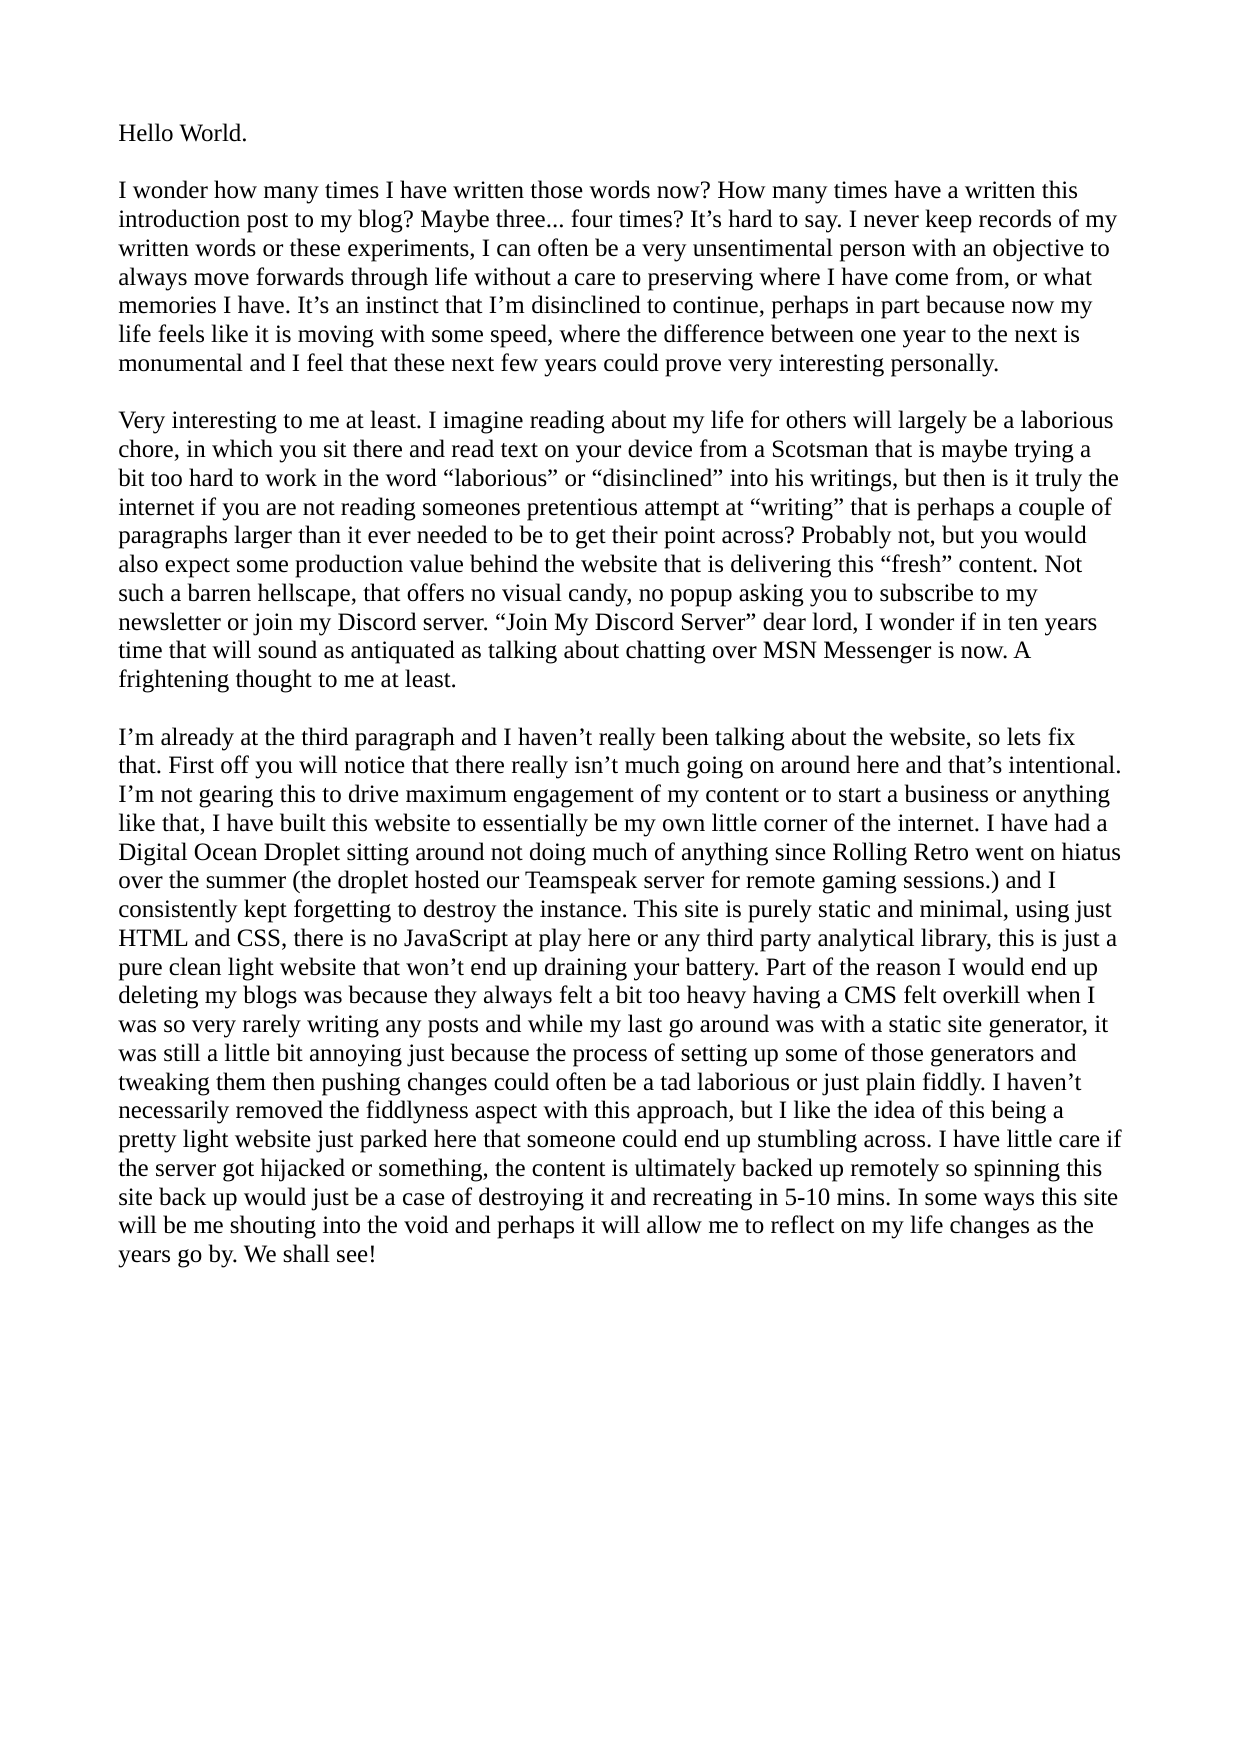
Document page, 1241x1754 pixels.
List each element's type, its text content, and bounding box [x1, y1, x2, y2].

text Very interesting to me at least. I imagine reading about my life for others will largely be a laborious chore, in which you sit there and read text on your device from a Scotsman that is maybe trying a bit too hard to work in the word “laborious” or “disinclined” into his writings, but then is it truly the [118, 406, 1122, 492]
text internet if you are not reading someones pretentious attempt at “writing” that is perhaps a couple of paragraphs larger than it ever needed to be to get their point across? Probably not, but you would also expect some production value behind the website that is delivering this “fresh” content. Not [118, 492, 1122, 578]
text I’m already at the third paragraph and I haven’t really been talking about the website, so lets fix that. First off you will notice that there really isn’t much going on around here and that’s intentional. I’m not gearing this to drive maximum engagement of my content or to start a business or anything like that, I have built this website to essentially be my own little corner of the internet. I have had a Digital Ocean Droplet sitting around not doing much of anything since Rolling Retro went on hiatus over the summer (the droplet hosted our Teamspeak server for remote gaming sessions.) and I consistently kept forgetting to destroy the instance. This site is purely static and minimal, using just HTML and CSS, there is no JavaScript at play here or any third party analytical library, this is just a pure clean light website that won’t end up draining your battery. Part of the reason I would end up deleting my blogs was because they always felt a bit too heavy having a CMS felt overkill when I was so very rarely writing any posts and while my last go around was with a static site generator, it was still a little bit annoying just because the process of setting up some of those generators and tweaking them then pushing changes could often be a tad laborious or just plain fiddly. I haven’t necessarily removed the fiddlyness aspect with this approach, but I like the idea of this being a pretty light website just parked here that someone could end up stumbling across. I have little care if the server got hijacked or something, the content is ultimately backed up remotely so spinning this site back up would just be a case of destroying it and recreating in 5-10 mins. In some ways this site will be me shouting into the void and perhaps it will allow me to reflect on my life changes as the years go by. We shall see! [118, 722, 1122, 1268]
text such a barren hellscape, that offers no visual candy, no popup asking you to subscribe to my newsletter or join my Discord server. “Join My Discord Server” dear lord, I wonder if in ten years time that will sound as antiquated as talking about chatting over MSN Messenger is now. A frightening thought to me at least. [118, 578, 1122, 693]
text Hello World. [118, 118, 1122, 147]
text I wonder how many times I have written those words now? How many times have a written this introduction post to my blog? Maybe three... four times? It’s hard to say. I never keep records of my written words or these experiments, I can often be a very unsentimental person with an objective to always move forwards through life without a care to preserving where I have come from, or what memories I have. It’s an instinct that I’m disinclined to continue, perhaps in part because now my life feels like it is moving with some speed, where the difference between one year to the next is monumental and I feel that these next few years could prove very interesting personally. [118, 176, 1122, 377]
